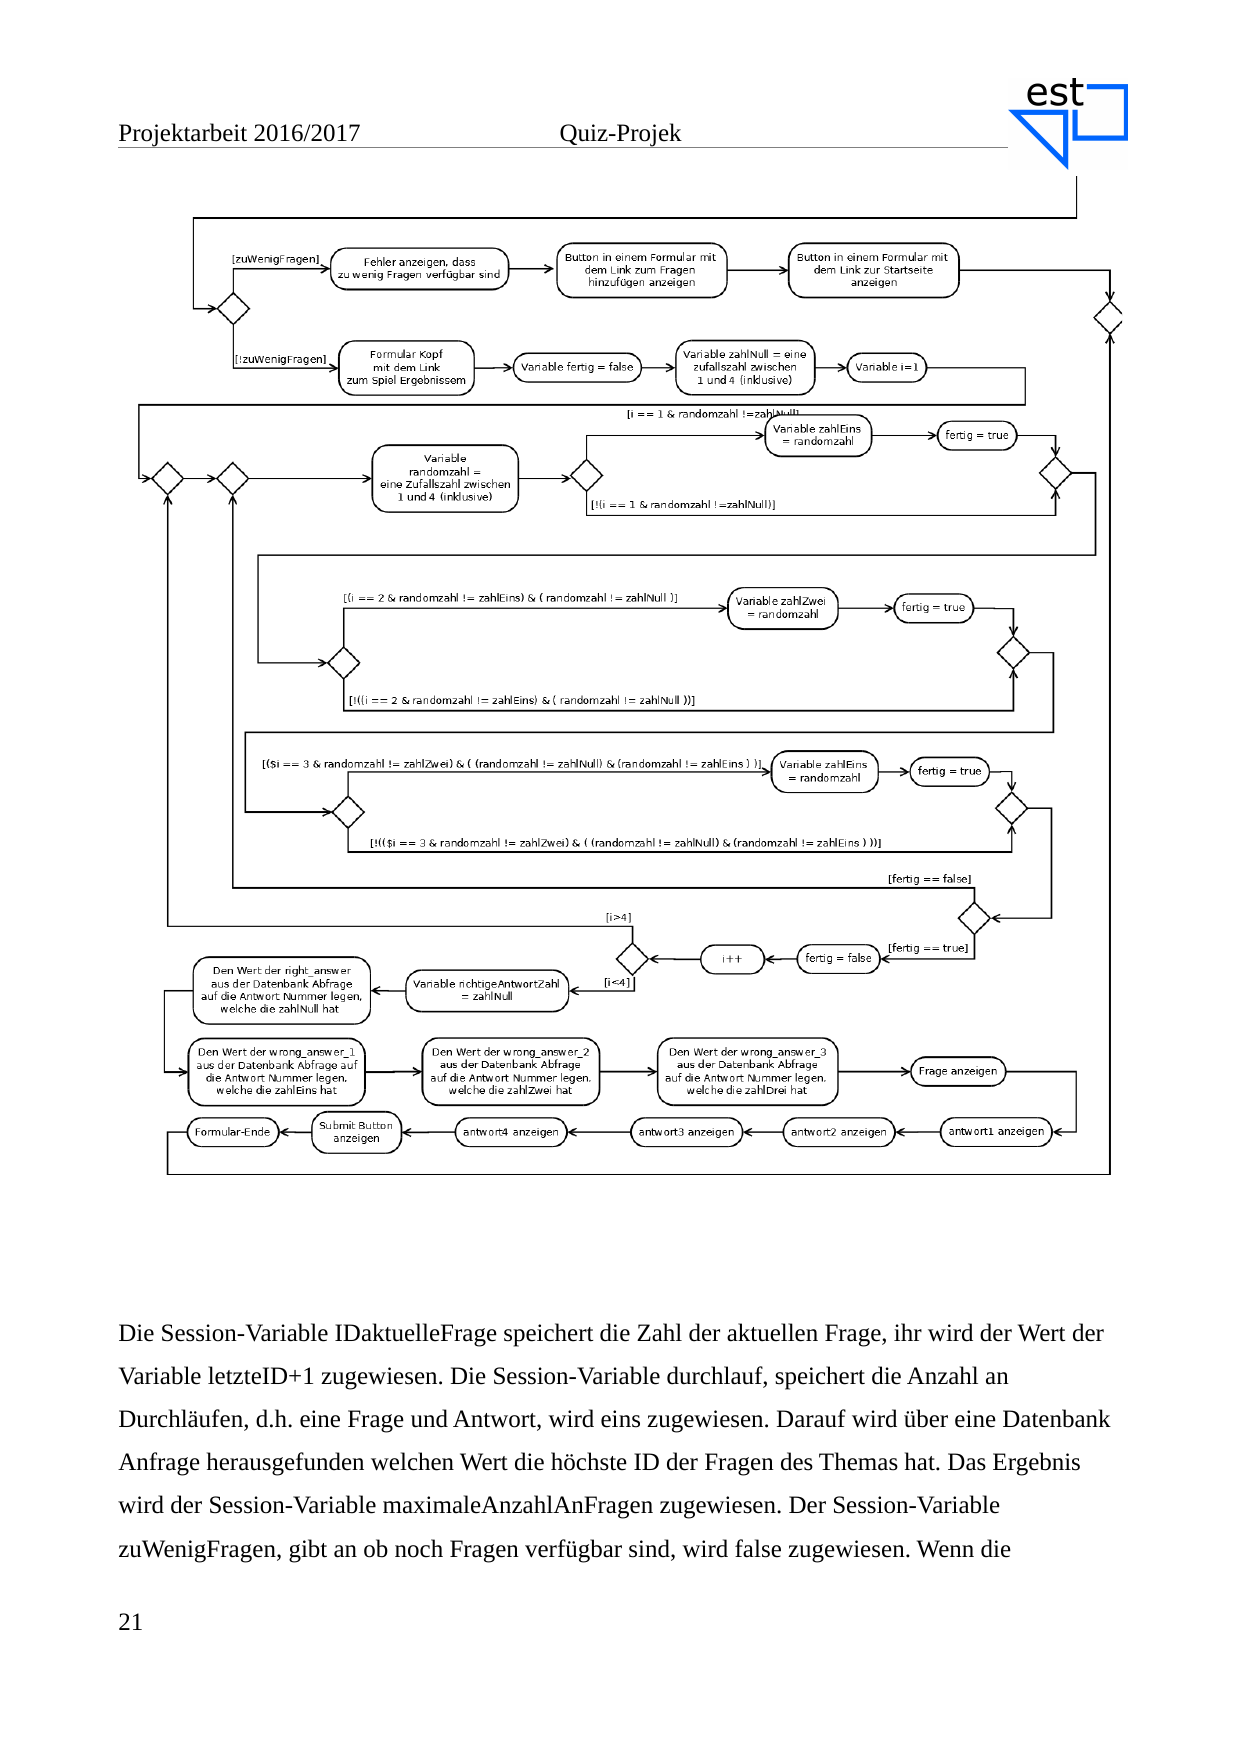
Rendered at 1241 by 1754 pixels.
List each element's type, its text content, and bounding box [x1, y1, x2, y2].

picture [1008, 78, 1128, 170]
picture [118, 176, 1123, 1175]
text Die Session-Variable IDaktuelleFrage speichert die Zahl der aktuellen Frage, ihr wird der Wert der Variable letzteID+1 zugewiesen. Die Session-Variable durchlauf, speichert die Anzahl an Durchläufen, d.h. eine Frage und Antwort, wird eins zugewiesen. Darauf wird über eine Datenbank Anfrage herausgefunden welchen Wert die höchste ID der Fragen des Themas hat. Das Ergebnis wird der Session-Variable maximaleAnzahlAnFragen zugewiesen. Der Session-Variable zuWenigFragen, gibt an ob noch Fragen verfügbar sind, wird false zugewiesen. Wenn die [118, 1318, 1122, 1562]
